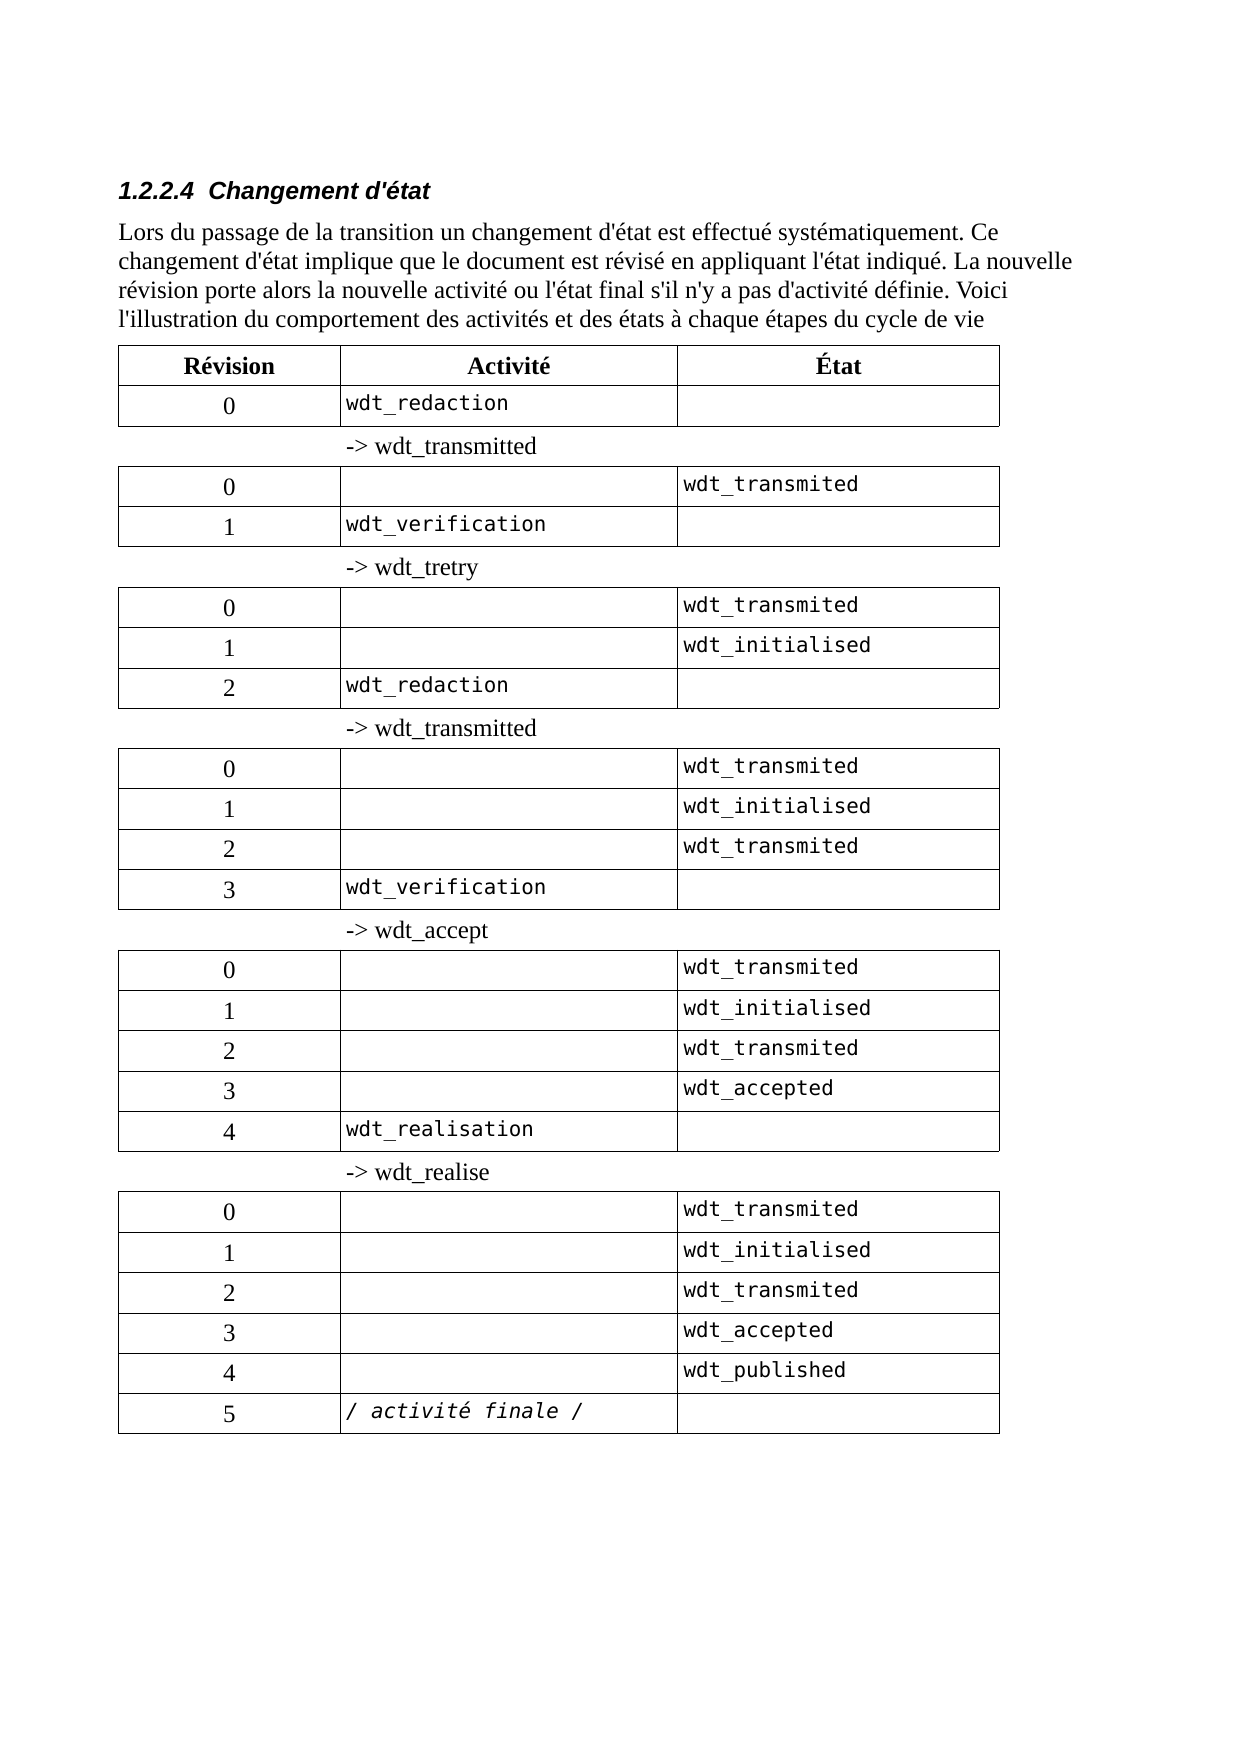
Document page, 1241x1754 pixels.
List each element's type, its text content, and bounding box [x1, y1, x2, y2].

text Lors du passage de la transition un changement d'état est effectué systématiquement. Ce changement d'état implique que le document est révisé en appliquant l'état indiqué. La nouvelle révision porte alors la nouvelle activité ou l'état final s'il n'y a pas d'activité définie. Voici l'illustration du comportement des activités et des états à chaque étapes du cycle de vie [118, 217, 1122, 332]
table_cell [341, 830, 677, 869]
table_header Révision [119, 346, 340, 385]
table_cell wdt_initialised [678, 1233, 999, 1272]
table_cell 5 [119, 1394, 340, 1433]
table_cell 0 [119, 588, 340, 627]
table_cell [341, 749, 677, 788]
table_cell wdt_transmited [678, 1192, 999, 1232]
table_cell -> wdt_accept [340, 910, 677, 949]
table_cell -> wdt_transmitted [340, 427, 677, 466]
table_cell 3 [119, 1314, 340, 1353]
table_cell wdt_transmited [678, 830, 999, 869]
table_cell wdt_transmited [678, 467, 999, 506]
table_cell 4 [119, 1112, 340, 1151]
table_cell [118, 547, 340, 587]
table_cell 3 [119, 1072, 340, 1111]
table_cell [341, 1354, 677, 1393]
table_cell 2 [119, 1273, 340, 1312]
table_cell [678, 427, 999, 466]
table_cell [678, 910, 999, 949]
table_cell wdt_transmited [678, 749, 999, 788]
table_cell -> wdt_realise [340, 1152, 677, 1191]
table_cell 2 [119, 669, 340, 708]
table_cell [118, 709, 340, 748]
table_cell [678, 1112, 999, 1151]
table_cell [678, 709, 999, 748]
table_cell [341, 1314, 677, 1353]
table_cell [678, 870, 999, 909]
table_cell 0 [119, 386, 340, 426]
table_cell [678, 547, 999, 587]
table_cell [341, 628, 677, 667]
table_cell 2 [119, 830, 340, 869]
table_cell wdt_accepted [678, 1072, 999, 1111]
subtitle Changement d'état [118, 176, 1122, 205]
table_header État [678, 346, 999, 385]
table_cell wdt_verification [341, 507, 677, 546]
table_cell -> wdt_tretry [340, 547, 677, 587]
table_cell 1 [119, 507, 340, 546]
table_cell [341, 1031, 677, 1071]
table_cell wdt_published [678, 1354, 999, 1393]
table_cell wdt_initialised [678, 789, 999, 829]
table_cell wdt_transmited [678, 1273, 999, 1312]
table_cell -> wdt_transmitted [340, 709, 677, 748]
table_cell [678, 669, 999, 708]
table_cell wdt_initialised [678, 628, 999, 667]
table_cell wdt_accepted [678, 1314, 999, 1353]
table_cell 2 [119, 1031, 340, 1071]
table_cell 1 [119, 628, 340, 667]
table_cell [678, 386, 999, 426]
table_cell [118, 1152, 340, 1191]
table_cell [341, 951, 677, 990]
table_cell [341, 467, 677, 506]
table_cell wdt_initialised [678, 991, 999, 1030]
table_cell 3 [119, 870, 340, 909]
table_cell [341, 789, 677, 829]
table_cell 4 [119, 1354, 340, 1393]
table_cell wdt_verification [341, 870, 677, 909]
table_cell / activité finale / [341, 1394, 677, 1433]
table_cell [341, 1072, 677, 1111]
table_cell 0 [119, 951, 340, 990]
table_cell 1 [119, 991, 340, 1030]
table_cell wdt_redaction [341, 386, 677, 426]
table_cell 1 [119, 789, 340, 829]
table_cell wdt_transmited [678, 951, 999, 990]
table_cell wdt_transmited [678, 588, 999, 627]
table_cell [341, 588, 677, 627]
table_cell [341, 991, 677, 1030]
table_cell [341, 1233, 677, 1272]
table_cell 1 [119, 1233, 340, 1272]
table_cell [678, 1152, 999, 1191]
table_cell wdt_redaction [341, 669, 677, 708]
table_cell wdt_realisation [341, 1112, 677, 1151]
table_cell [678, 1394, 999, 1433]
table_cell 0 [119, 467, 340, 506]
table_cell [341, 1192, 677, 1232]
table_cell [118, 910, 340, 949]
table_cell [341, 1273, 677, 1312]
table_header Activité [341, 346, 677, 385]
table_cell 0 [119, 749, 340, 788]
table_cell [118, 427, 340, 466]
table_cell [678, 507, 999, 546]
table_cell 0 [119, 1192, 340, 1232]
table_cell wdt_transmited [678, 1031, 999, 1071]
